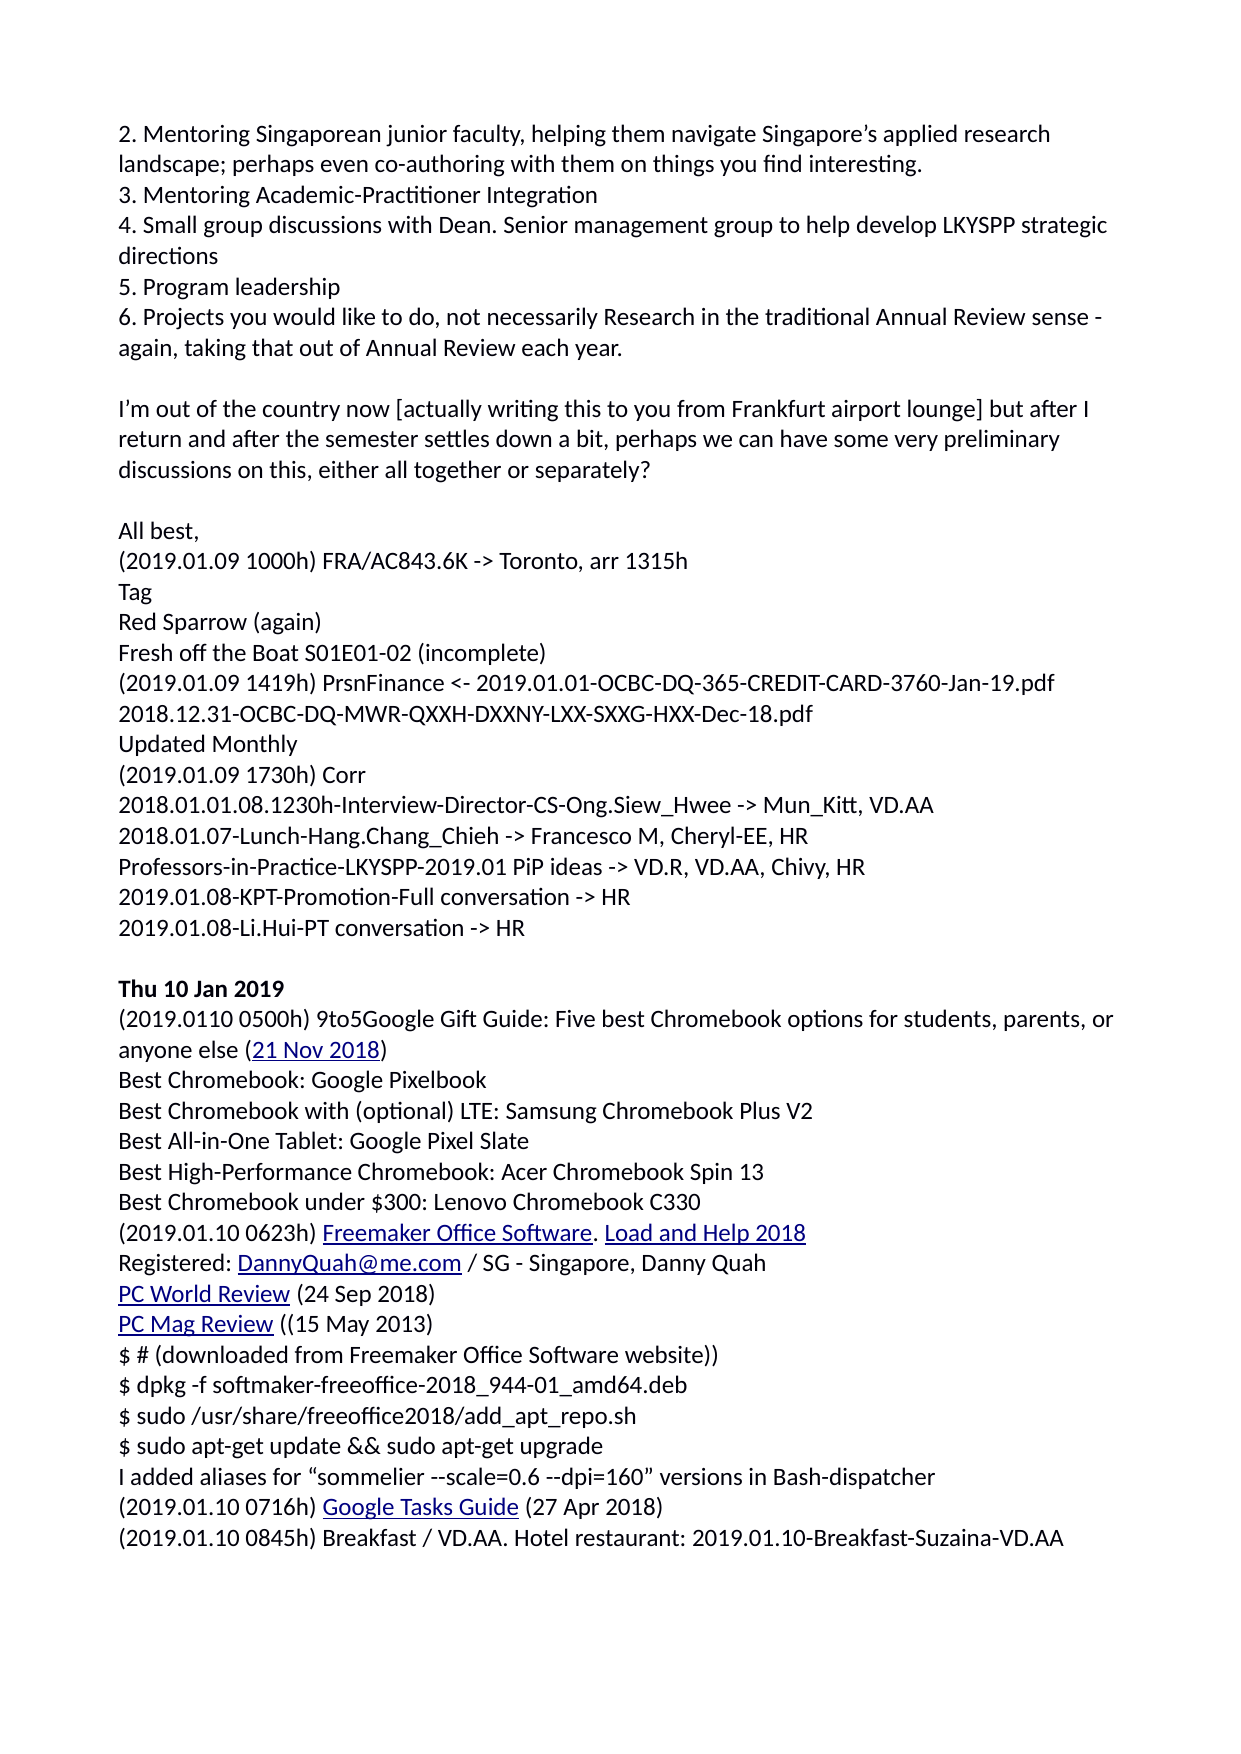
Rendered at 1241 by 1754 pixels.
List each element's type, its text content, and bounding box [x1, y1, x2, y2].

text (2019.01.09 1419h) PrsnFinance <- 2019.01.01-OCBC-DQ-365-CREDIT-CARD-3760-Jan-19.pdf [118, 667, 1122, 698]
text Professors-in-Practice-LKYSPP-2019.01 PiP ideas -> VD.R, VD.AA, Chivy, HR [118, 851, 1122, 881]
text Best Chromebook: Google Pixelbook [118, 1064, 1122, 1095]
text Registered: DannyQuah@me.com / SG - Singapore, Danny Quah [118, 1247, 1122, 1278]
text 2019.01.08-KPT-Promotion-Full conversation -> HR [118, 881, 1122, 912]
text Best Chromebook under $300: Lenovo Chromebook C330 [118, 1186, 1122, 1217]
text 2019.01.08-Li.Hui-PT conversation -> HR [118, 912, 1122, 942]
text (2019.01.09 1730h) Corr [118, 759, 1122, 789]
text 3. Mentoring Academic-Practitioner Integration [118, 179, 1122, 210]
text 2018.01.07-Lunch-Hang.Chang_Chieh -> Francesco M, Cheryl-EE, HR [118, 820, 1122, 851]
text (2019.01.10 0716h) Google Tasks Guide (27 Apr 2018) [118, 1492, 1122, 1522]
text Thu 10 Jan 2019 (2019.0110 0500h) 9to5Google Gift Guide: Five best Chromebook options for students, parents, or anyone else (21 Nov 2018) [118, 973, 1122, 1064]
text 2. Mentoring Singaporean junior faculty, helping them navigate Singapore’s applied research landscape; perhaps even co-authoring with them on things you find interesting. [118, 118, 1122, 179]
text (2019.01.10 0623h) Freemaker Office Software. Load and Help 2018 [118, 1217, 1122, 1247]
text I added aliases for “sommelier --scale=0.6 --dpi=160” versions in Bash-dispatcher [118, 1461, 1122, 1492]
text Red Sparrow (again) [118, 606, 1122, 637]
text $ dpkg -f softmaker-freeoffice-2018_944-01_amd64.deb [118, 1369, 1122, 1400]
text 5. Program leadership [118, 271, 1122, 301]
text PC World Review (24 Sep 2018) [118, 1278, 1122, 1308]
text 4. Small group discussions with Dean. Senior management group to help develop LKYSPP strategic directions [118, 210, 1122, 271]
text 2018.01.01.08.1230h-Interview-Director-CS-Ong.Siew_Hwee -> Mun_Kitt, VD.AA [118, 789, 1122, 820]
text $ # (downloaded from Freemaker Office Software website)) [118, 1339, 1122, 1369]
text PC Mag Review ((15 May 2013) [118, 1308, 1122, 1339]
text $ sudo apt-get update && sudo apt-get upgrade [118, 1431, 1122, 1461]
text (2019.01.09 1000h) FRA/AC843.6K -> Toronto, arr 1315h [118, 545, 1122, 576]
text Tag [118, 576, 1122, 606]
text I’m out of the country now [actually writing this to you from Frankfurt airport lounge] but after I return and after the semester settles down a bit, perhaps we can have some very preliminary discussions on this, either all together or separately? [118, 393, 1122, 484]
text Fresh off the Boat S01E01-02 (incomplete) [118, 637, 1122, 667]
text (2019.01.10 0845h) Breakfast / VD.AA. Hotel restaurant: 2019.01.10-Breakfast-Suzaina-VD.AA [118, 1522, 1122, 1553]
text Best All-in-One Tablet: Google Pixel Slate [118, 1125, 1122, 1156]
text Best Chromebook with (optional) LTE: Samsung Chromebook Plus V2 [118, 1095, 1122, 1125]
text 6. Projects you would like to do, not necessarily Research in the traditional Annual Review sense - again, taking that out of Annual Review each year. [118, 301, 1122, 362]
text $ sudo /usr/share/freeoffice2018/add_apt_repo.sh [118, 1400, 1122, 1431]
text Best High-Performance Chromebook: Acer Chromebook Spin 13 [118, 1156, 1122, 1186]
text 2018.12.31-OCBC-DQ-MWR-QXXH-DXXNY-LXX-SXXG-HXX-Dec-18.pdf [118, 698, 1122, 728]
text Updated Monthly [118, 728, 1122, 759]
text All best, [118, 515, 1122, 545]
